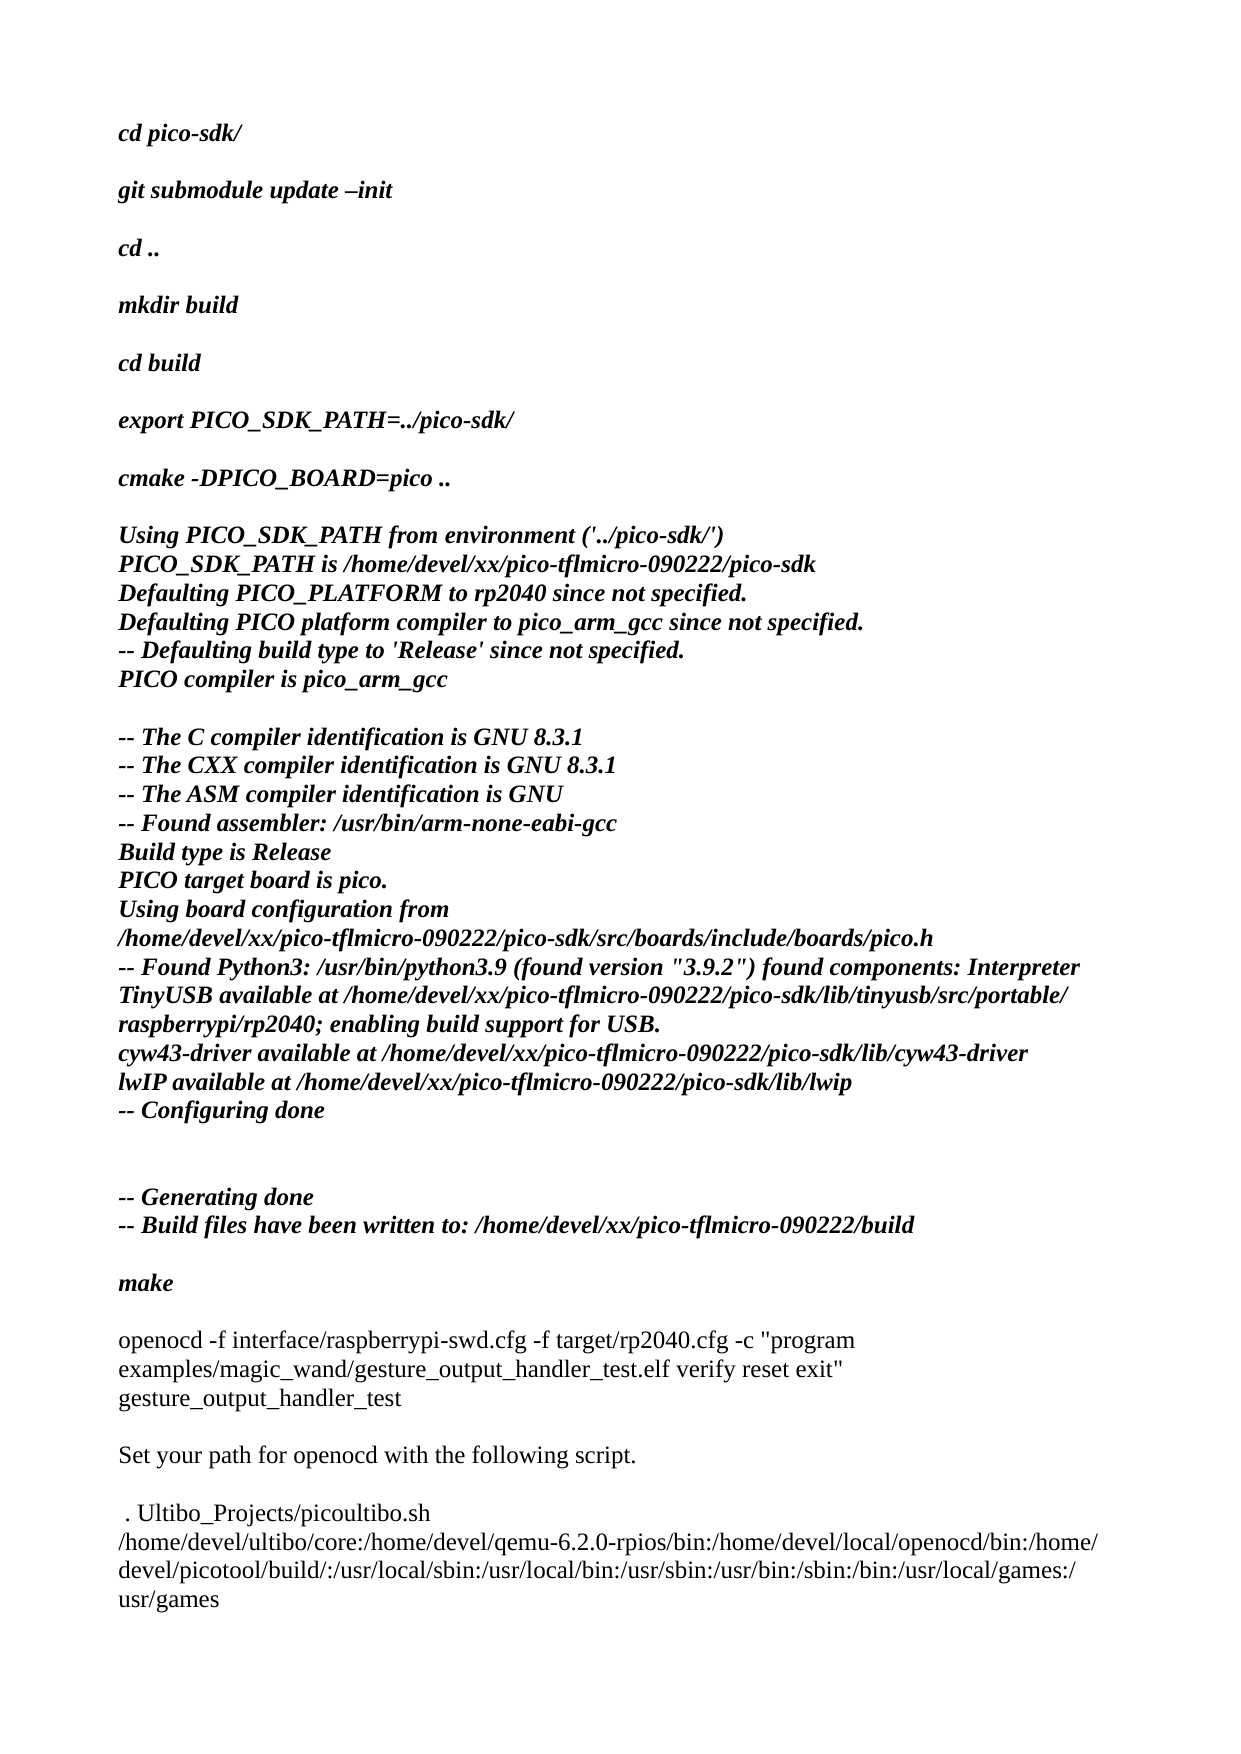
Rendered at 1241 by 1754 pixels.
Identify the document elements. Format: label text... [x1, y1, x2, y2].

text cd pico-sdk/ [118, 118, 1122, 147]
text -- Generating done [118, 1182, 1122, 1211]
text make [118, 1268, 1122, 1297]
text Using board configuration from /home/devel/xx/pico-tflmicro-090222/pico-sdk/src/boards/include/boards/pico.h [118, 894, 1122, 952]
text Defaulting PICO_PLATFORM to rp2040 since not specified. [118, 578, 1122, 607]
text -- Found Python3: /usr/bin/python3.9 (found version "3.9.2") found components: Interpreter [118, 952, 1122, 981]
text cmake -DPICO_BOARD=pico .. [118, 463, 1122, 492]
text export PICO_SDK_PATH=../pico-sdk/ [118, 406, 1122, 434]
text git submodule update –init [118, 176, 1122, 204]
text cd build [118, 348, 1122, 377]
text -- The ASM compiler identification is GNU [118, 779, 1122, 808]
text -- Found assembler: /usr/bin/arm-none-eabi-gcc [118, 808, 1122, 837]
text cyw43-driver available at /home/devel/xx/pico-tflmicro-090222/pico-sdk/lib/cyw43-driver [118, 1038, 1122, 1067]
text mkdir build [118, 291, 1122, 319]
text Using PICO_SDK_PATH from environment ('../pico-sdk/') [118, 521, 1122, 549]
text Set your path for openocd with the following script. [118, 1441, 1122, 1469]
text PICO target board is pico. [118, 866, 1122, 894]
text PICO_SDK_PATH is /home/devel/xx/pico-tflmicro-090222/pico-sdk [118, 549, 1122, 578]
text PICO compiler is pico_arm_gcc [118, 664, 1122, 693]
text -- The CXX compiler identification is GNU 8.3.1 [118, 751, 1122, 779]
text lwIP available at /home/devel/xx/pico-tflmicro-090222/pico-sdk/lib/lwip [118, 1067, 1122, 1096]
text cd .. [118, 233, 1122, 262]
text -- The C compiler identification is GNU 8.3.1 [118, 722, 1122, 751]
text -- Build files have been written to: /home/devel/xx/pico-tflmicro-090222/build [118, 1211, 1122, 1239]
text -- Defaulting build type to 'Release' since not specified. [118, 636, 1122, 664]
text Defaulting PICO platform compiler to pico_arm_gcc since not specified. [118, 607, 1122, 636]
text -- Configuring done [118, 1096, 1122, 1124]
text gesture_output_handler_test [118, 1383, 1122, 1412]
text openocd -f interface/raspberrypi-swd.cfg -f target/rp2040.cfg -c "program examples/magic_wand/gesture_output_handler_test.elf verify reset exit" [118, 1326, 1122, 1383]
text . Ultibo_Projects/picoultibo.sh [118, 1498, 1122, 1527]
text /home/devel/ultibo/core:/home/devel/qemu-6.2.0-rpios/bin:/home/devel/local/openocd/bin:/home/devel/picotool/build/:/usr/local/sbin:/usr/local/bin:/usr/sbin:/usr/bin:/sbin:/bin:/usr/local/games:/usr/games [118, 1527, 1122, 1613]
text Build type is Release [118, 837, 1122, 866]
text TinyUSB available at /home/devel/xx/pico-tflmicro-090222/pico-sdk/lib/tinyusb/src/portable/raspberrypi/rp2040; enabling build support for USB. [118, 981, 1122, 1038]
